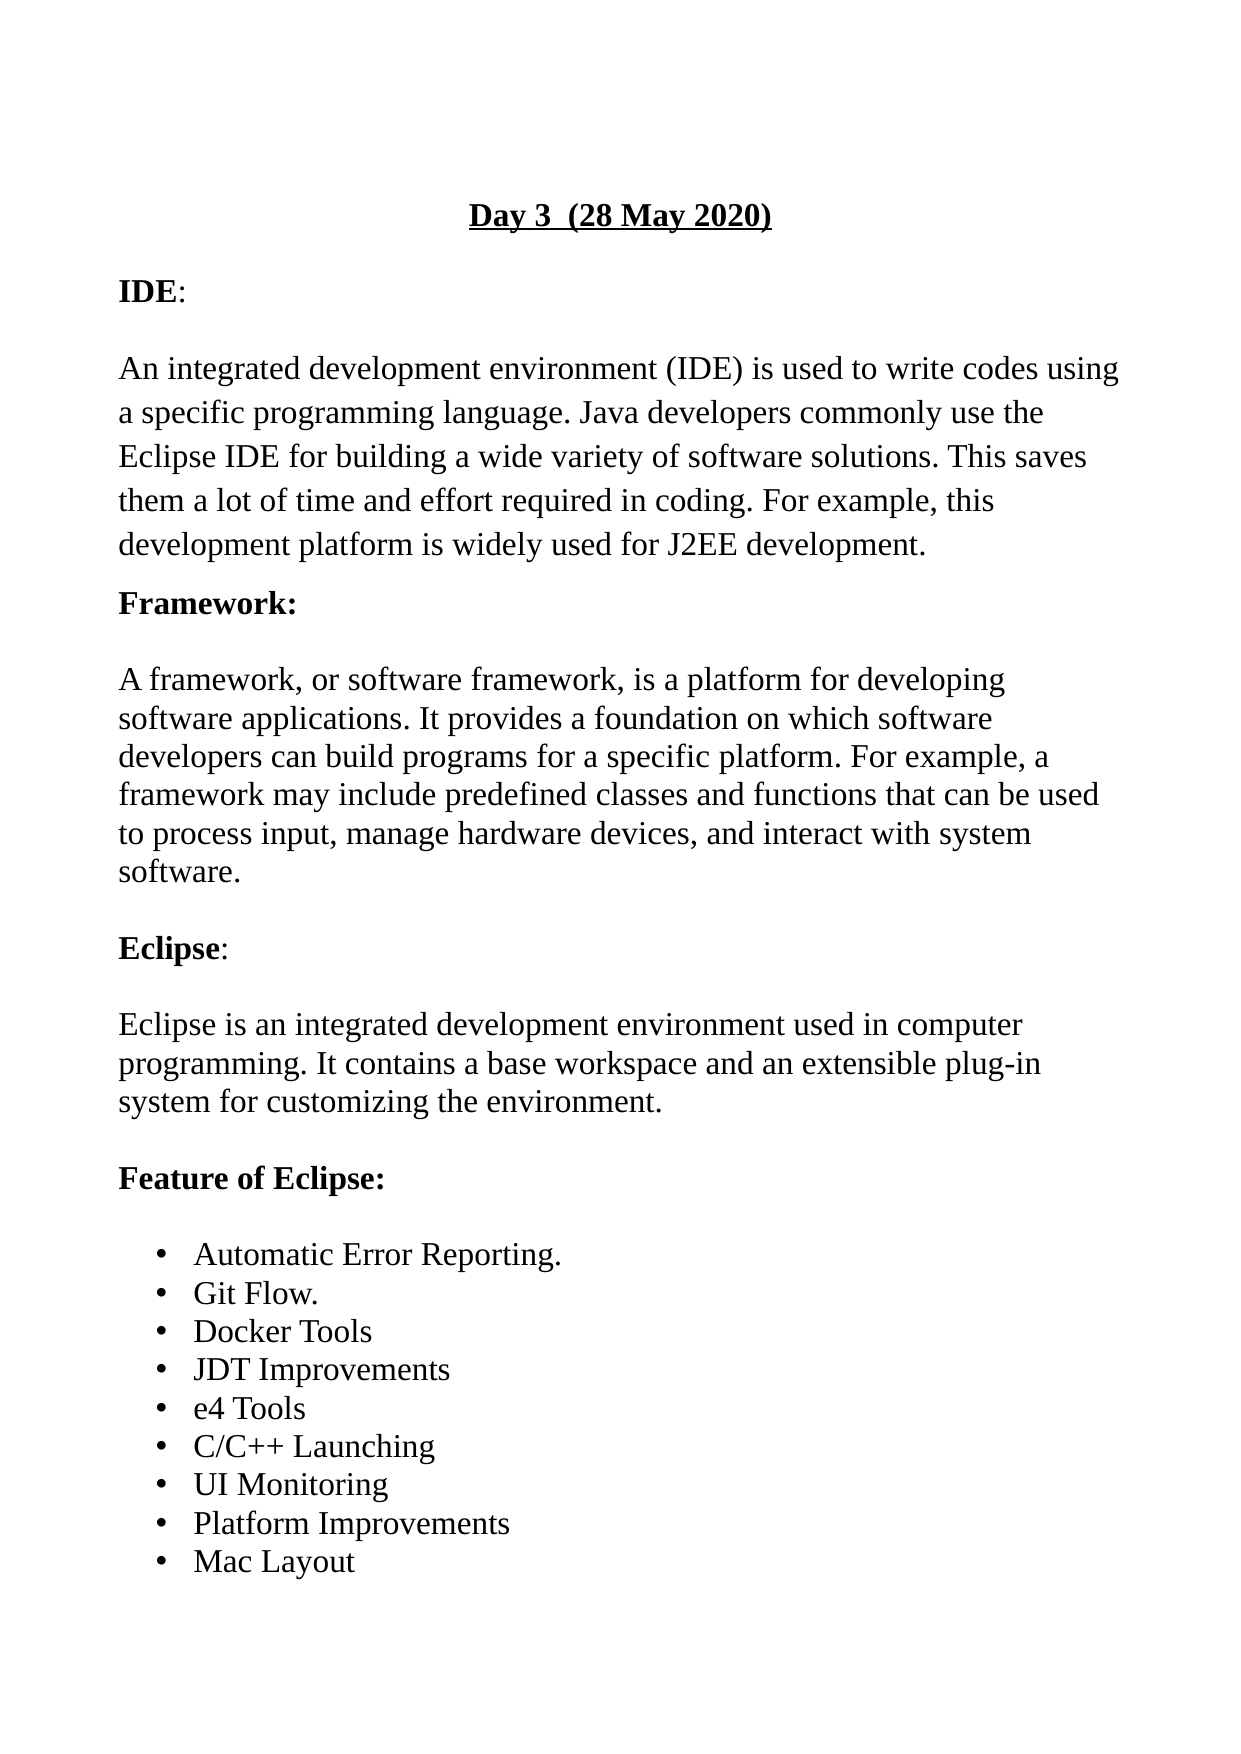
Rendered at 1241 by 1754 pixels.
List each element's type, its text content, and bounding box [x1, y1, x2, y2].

text Framework: [118, 583, 1122, 621]
list UI Monitoring [156, 1465, 1122, 1503]
list JDT Improvements [156, 1350, 1122, 1388]
text Day 3 (28 May 2020) [118, 195, 1122, 233]
list e4 Tools [156, 1388, 1122, 1426]
text IDE: [118, 271, 1122, 310]
list Automatic Error Reporting. [156, 1235, 1122, 1273]
list Platform Improvements [156, 1503, 1122, 1541]
text An integrated development environment (IDE) is used to write codes using a specific programming language. Java developers commonly use the Eclipse IDE for building a wide variety of software solutions. This saves them a lot of time and effort required in coding. For example, this development platform is widely used for J2EE development. [118, 348, 1122, 563]
text A framework, or software framework, is a platform for developing software applications. It provides a foundation on which software developers can build programs for a specific platform. For example, a framework may include predefined classes and functions that can be used to process input, manage hardware devices, and interact with system software. [118, 660, 1122, 890]
list C/C++ Launching [156, 1426, 1122, 1465]
text Eclipse is an integrated development environment used in computer programming. It contains a base workspace and an extensible plug-in system for customizing the environment. [118, 1005, 1122, 1120]
text Feature of Eclipse: [118, 1158, 1122, 1196]
list Git Flow. [156, 1273, 1122, 1311]
text Eclipse: [118, 928, 1122, 966]
list Mac Layout [156, 1541, 1122, 1580]
list Docker Tools [156, 1311, 1122, 1350]
